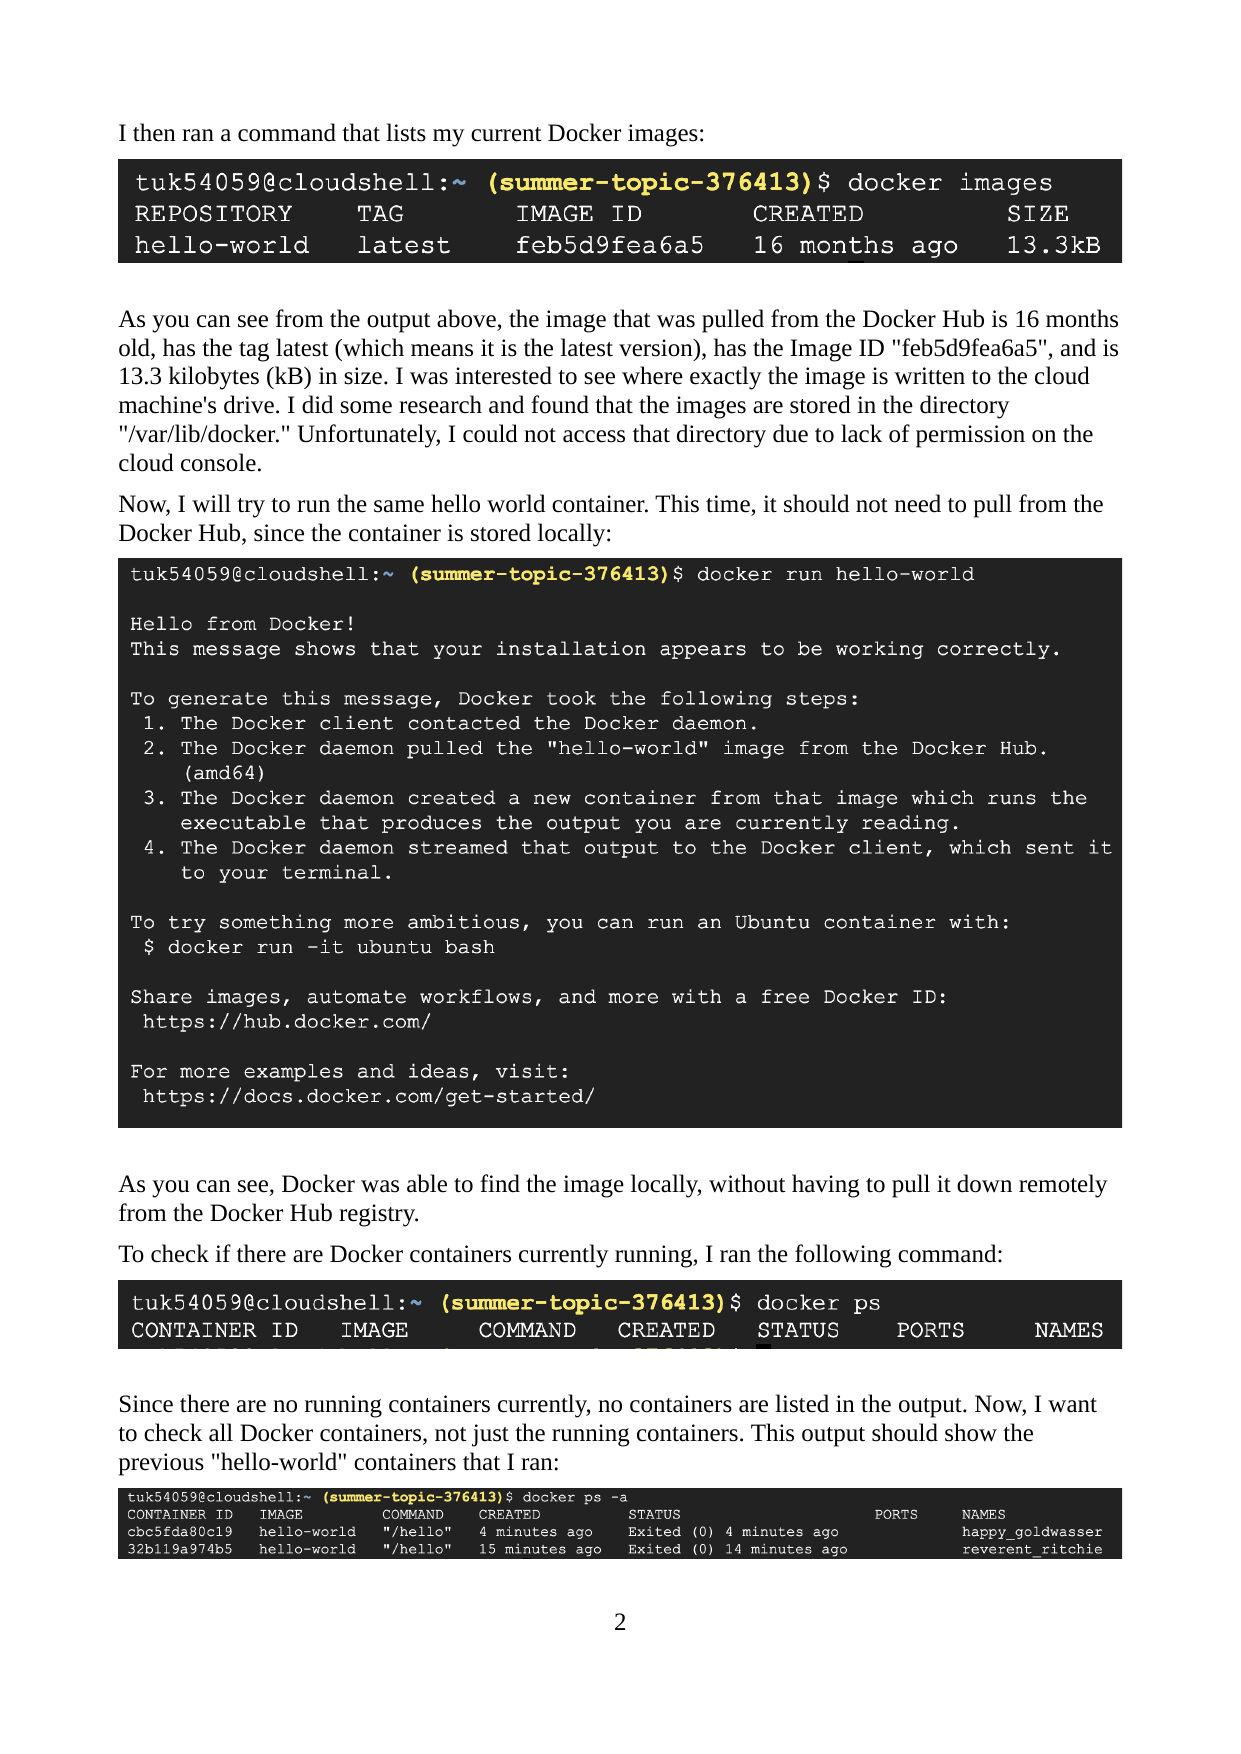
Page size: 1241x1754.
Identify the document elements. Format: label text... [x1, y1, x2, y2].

text Since there are no running containers currently, no containers are listed in the output. Now, I want to check all Docker containers, not just the running containers. This output should show the previous "hello-world" containers that I ran: [118, 1389, 1122, 1476]
text I then ran a command that lists my current Docker images: [118, 118, 1122, 147]
text To check if there are Docker containers currently running, I ran the following command: [118, 1239, 1122, 1268]
text As you can see from the output above, the image that was pulled from the Docker Hub is 16 months old, has the tag latest (which means it is the latest version), has the Image ID "feb5d9fea6a5", and is 13.3 kilobytes (kB) in size. I was interested to see where exactly the image is written to the cloud machine's drive. I did some research and found that the images are stored in the directory "/var/lib/docker." Unfortunately, I could not access that directory due to lack of permission on the cloud console. [118, 304, 1122, 476]
text Now, I will try to run the same hello world container. This time, it should not need to pull from the Docker Hub, since the container is stored locally: [118, 489, 1122, 546]
text As you can see, Docker was able to find the image locally, without having to pull it down remotely from the Docker Hub registry. [118, 1169, 1122, 1226]
